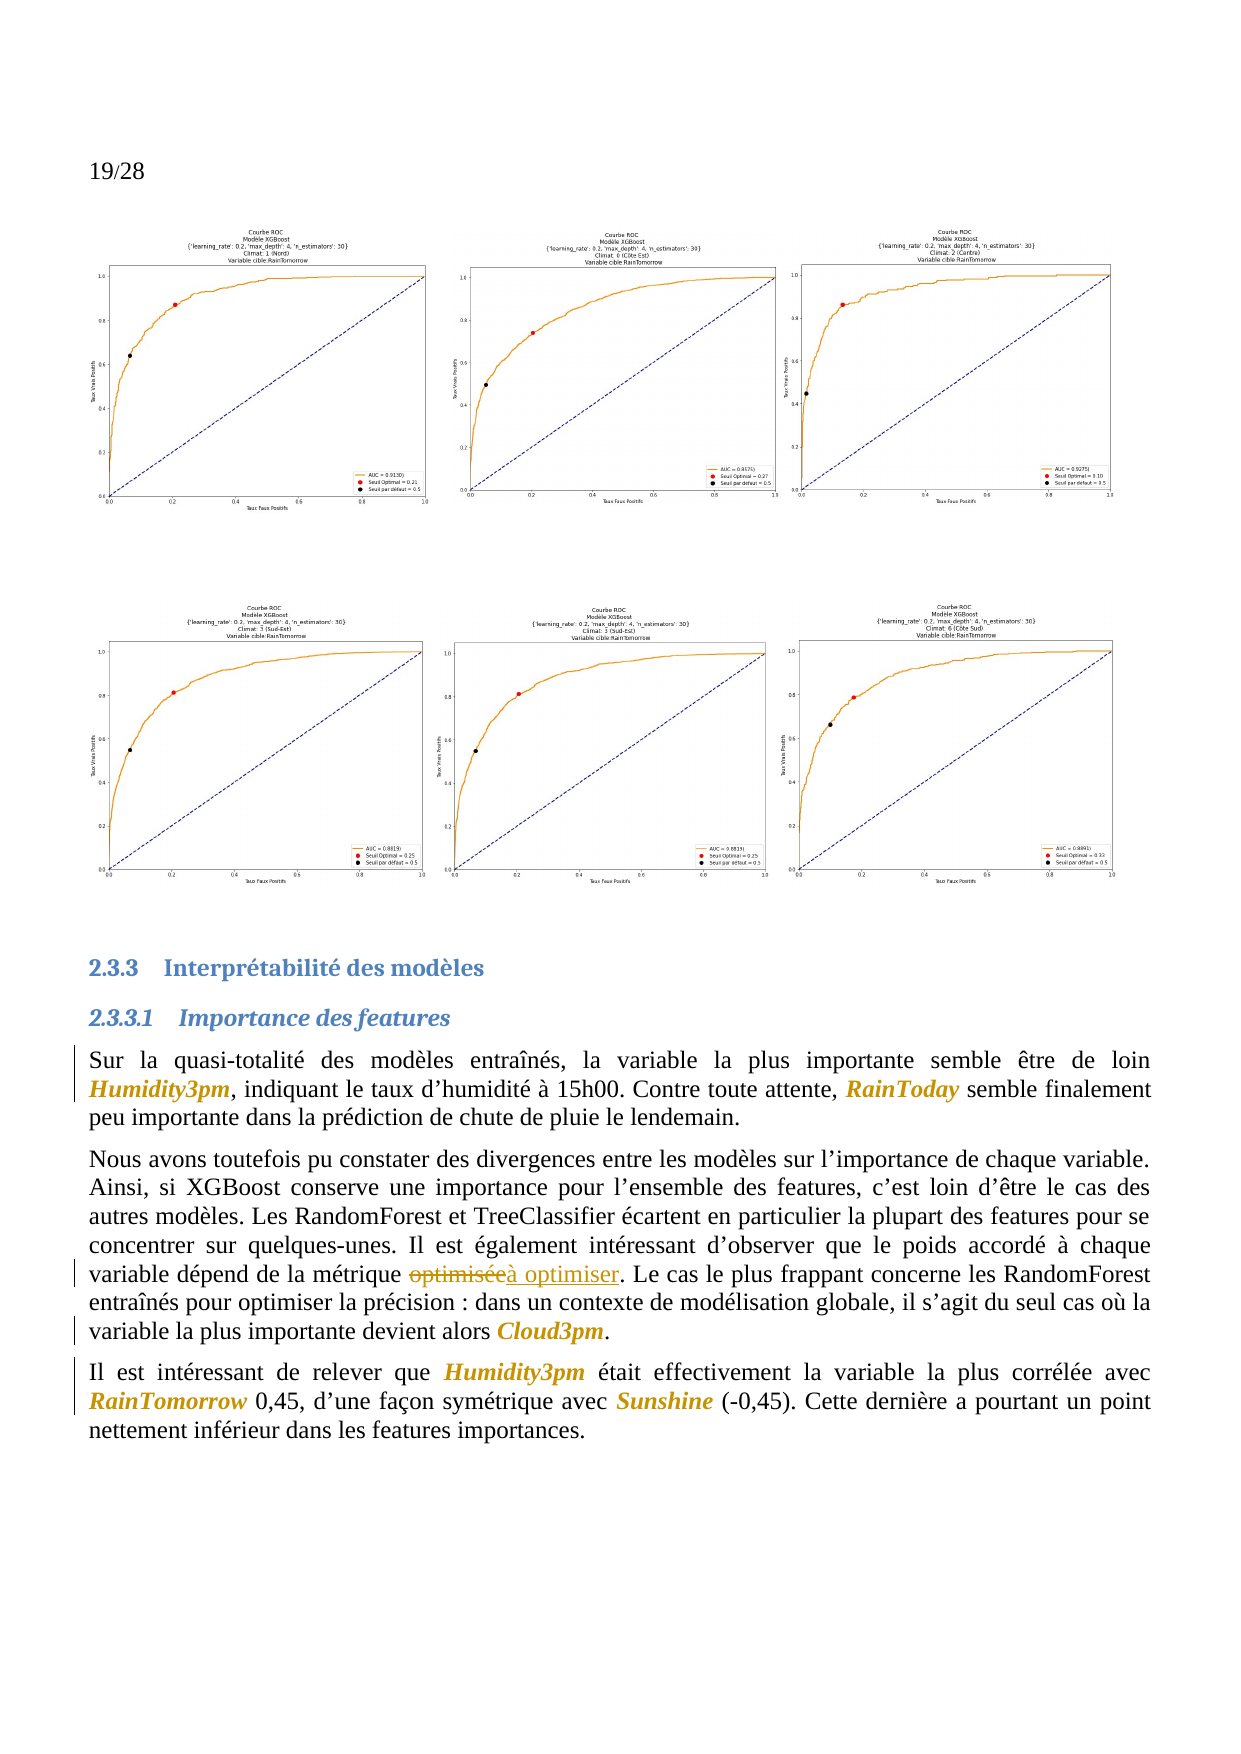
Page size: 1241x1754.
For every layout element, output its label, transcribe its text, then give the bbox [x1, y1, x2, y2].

picture [778, 601, 1119, 887]
picture [88, 602, 429, 887]
subtitle Interprétabilité des modèles [89, 954, 1152, 983]
picture [88, 226, 432, 514]
picture [450, 226, 1117, 507]
picture [434, 604, 772, 887]
text Nous avons toutefois pu constater des divergences entre les modèles sur l’importance de chaque variable. Ainsi, si XGBoost conserve une importance pour l’ensemble des features, c’est loin d’être le cas des autres modèles. Les RandomForest et TreeClassifier écartent en particulier la plupart des features pour se concentrer sur quelques-unes. Il est également intéressant d’observer que le poids accordé à chaque variable dépend de la métrique à optimiser. Le cas le plus frappant concerne les RandomForest entraînés pour optimiser la précision : dans un contexte de modélisation globale, il s’agit du seul cas où la variable la plus importante devient alors Cloud3pm. [89, 1144, 1152, 1345]
text Sur la quasi-totalité des modèles entraînés, la variable la plus importante semble être de loin Humidity3pm, indiquant le taux d’humidité à 15h00. Contre toute attente, RainToday semble finalement peu importante dans la prédiction de chute de pluie le lendemain. [89, 1045, 1152, 1131]
subtitle Importance des features [89, 1004, 1152, 1032]
text Il est intéressant de relever que Humidity3pm était effectivement la variable la plus corrélée avec RainTomorrow 0,45, d’une façon symétrique avec Sunshine (-0,45). Cette dernière a pourtant un point nettement inférieur dans les features importances. [89, 1357, 1152, 1444]
